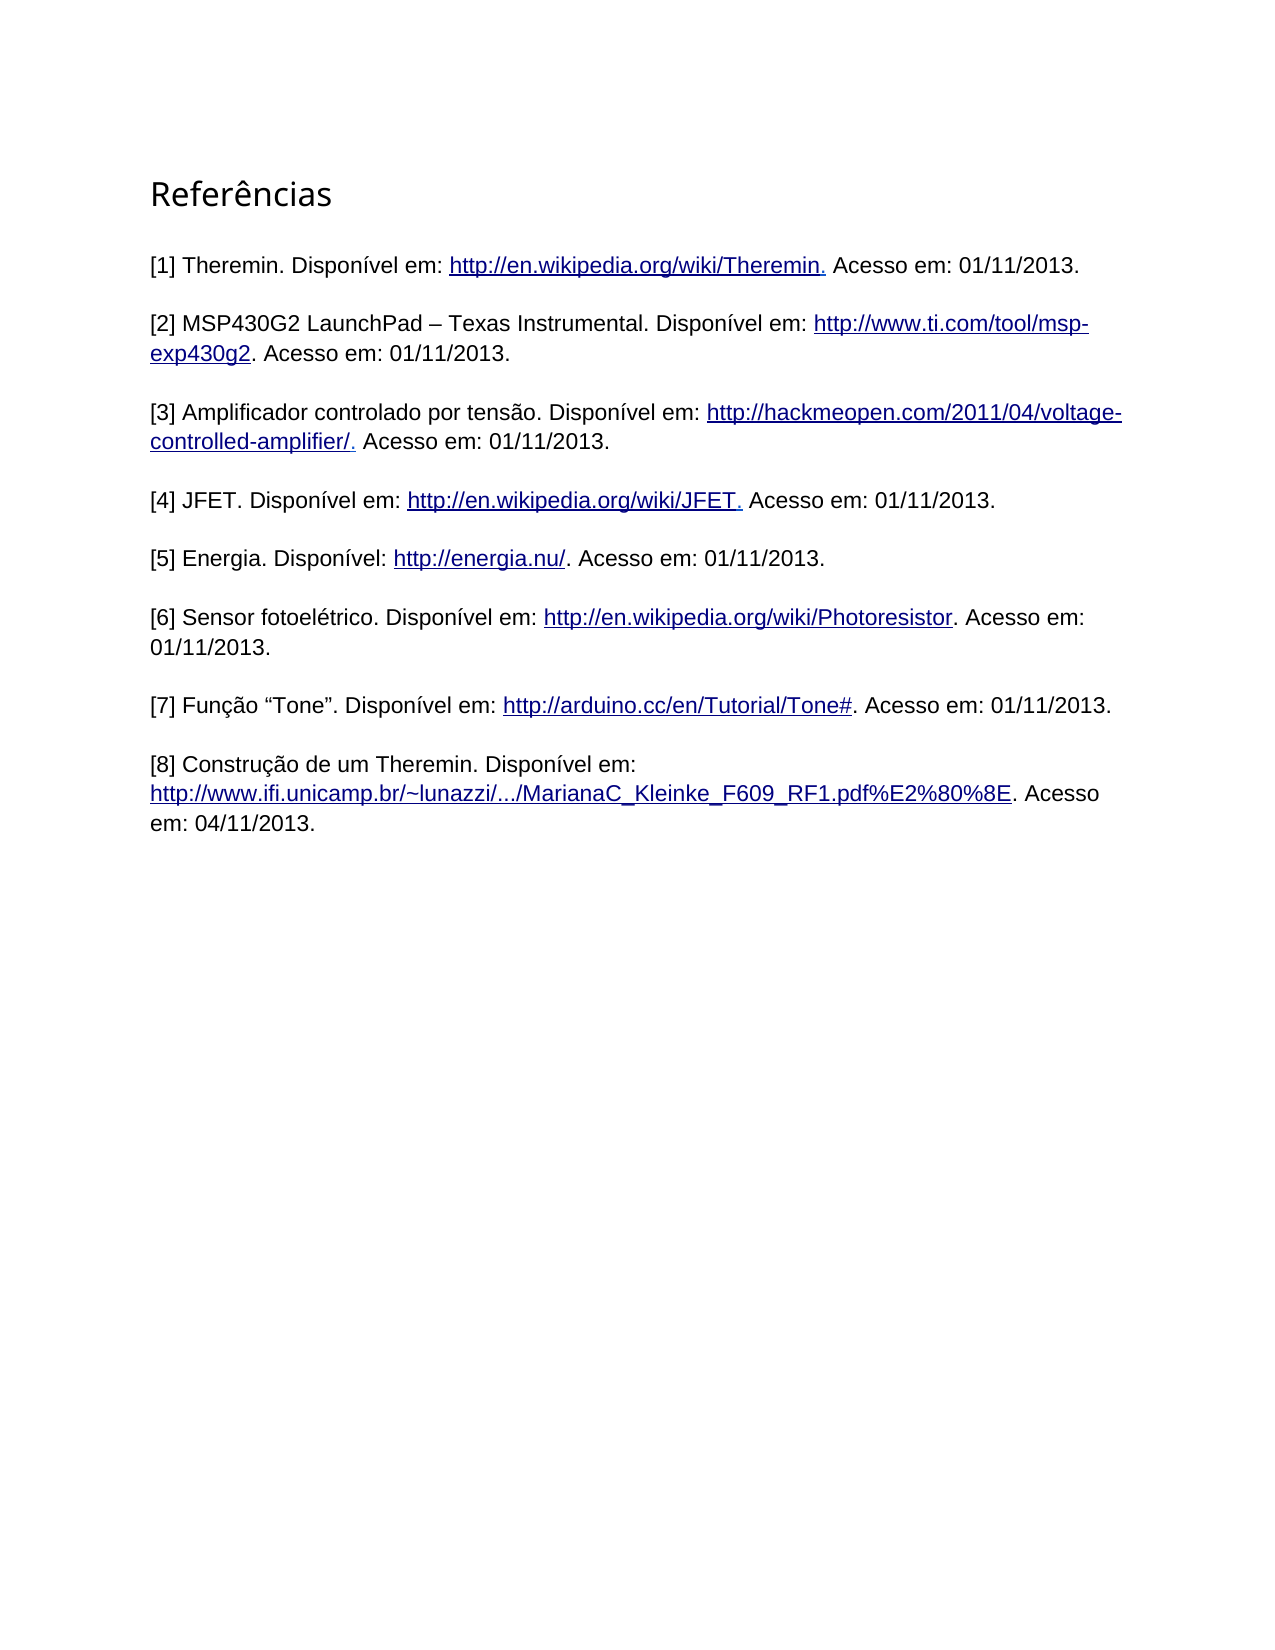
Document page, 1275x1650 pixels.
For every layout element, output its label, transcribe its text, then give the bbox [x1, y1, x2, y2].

text [2] MSP430G2 LaunchPad – Texas Instrumental. Disponível em: http://www.ti.com/tool/msp-exp430g2. Acesso em: 01/11/2013. [150, 311, 1125, 366]
text [5] Energia. Disponível: http://energia.nu/. Acesso em: 01/11/2013. [150, 546, 1125, 572]
text [3] Amplificador controlado por tensão. Disponível em: http://hackmeopen.com/2011/04/voltage-controlled-amplifier/. Acesso em: 01/11/2013. [150, 399, 1125, 454]
text [6] Sensor fotoelétrico. Disponível em: http://en.wikipedia.org/wiki/Photoresistor. Acesso em: 01/11/2013. [150, 605, 1125, 660]
text [1] Theremin. Disponível em: http://en.wikipedia.org/wiki/Theremin. Acesso em: 01/11/2013. [150, 252, 1125, 278]
text [7] Função “Tone”. Disponível em: http://arduino.cc/en/Tutorial/Tone#. Acesso em: 01/11/2013. [150, 693, 1125, 719]
text [4] JFET. Disponível em: http://en.wikipedia.org/wiki/JFET. Acesso em: 01/11/2013. [150, 487, 1125, 513]
subtitle Referências [150, 171, 1125, 216]
text [8] Construção de um Theremin. Disponível em: http://www.ifi.unicamp.br/~lunazzi/.../MarianaC_Kleinke_F609_RF1.pdf%E2%80%8E. Acesso em: 04/11/2013. [150, 752, 1125, 836]
